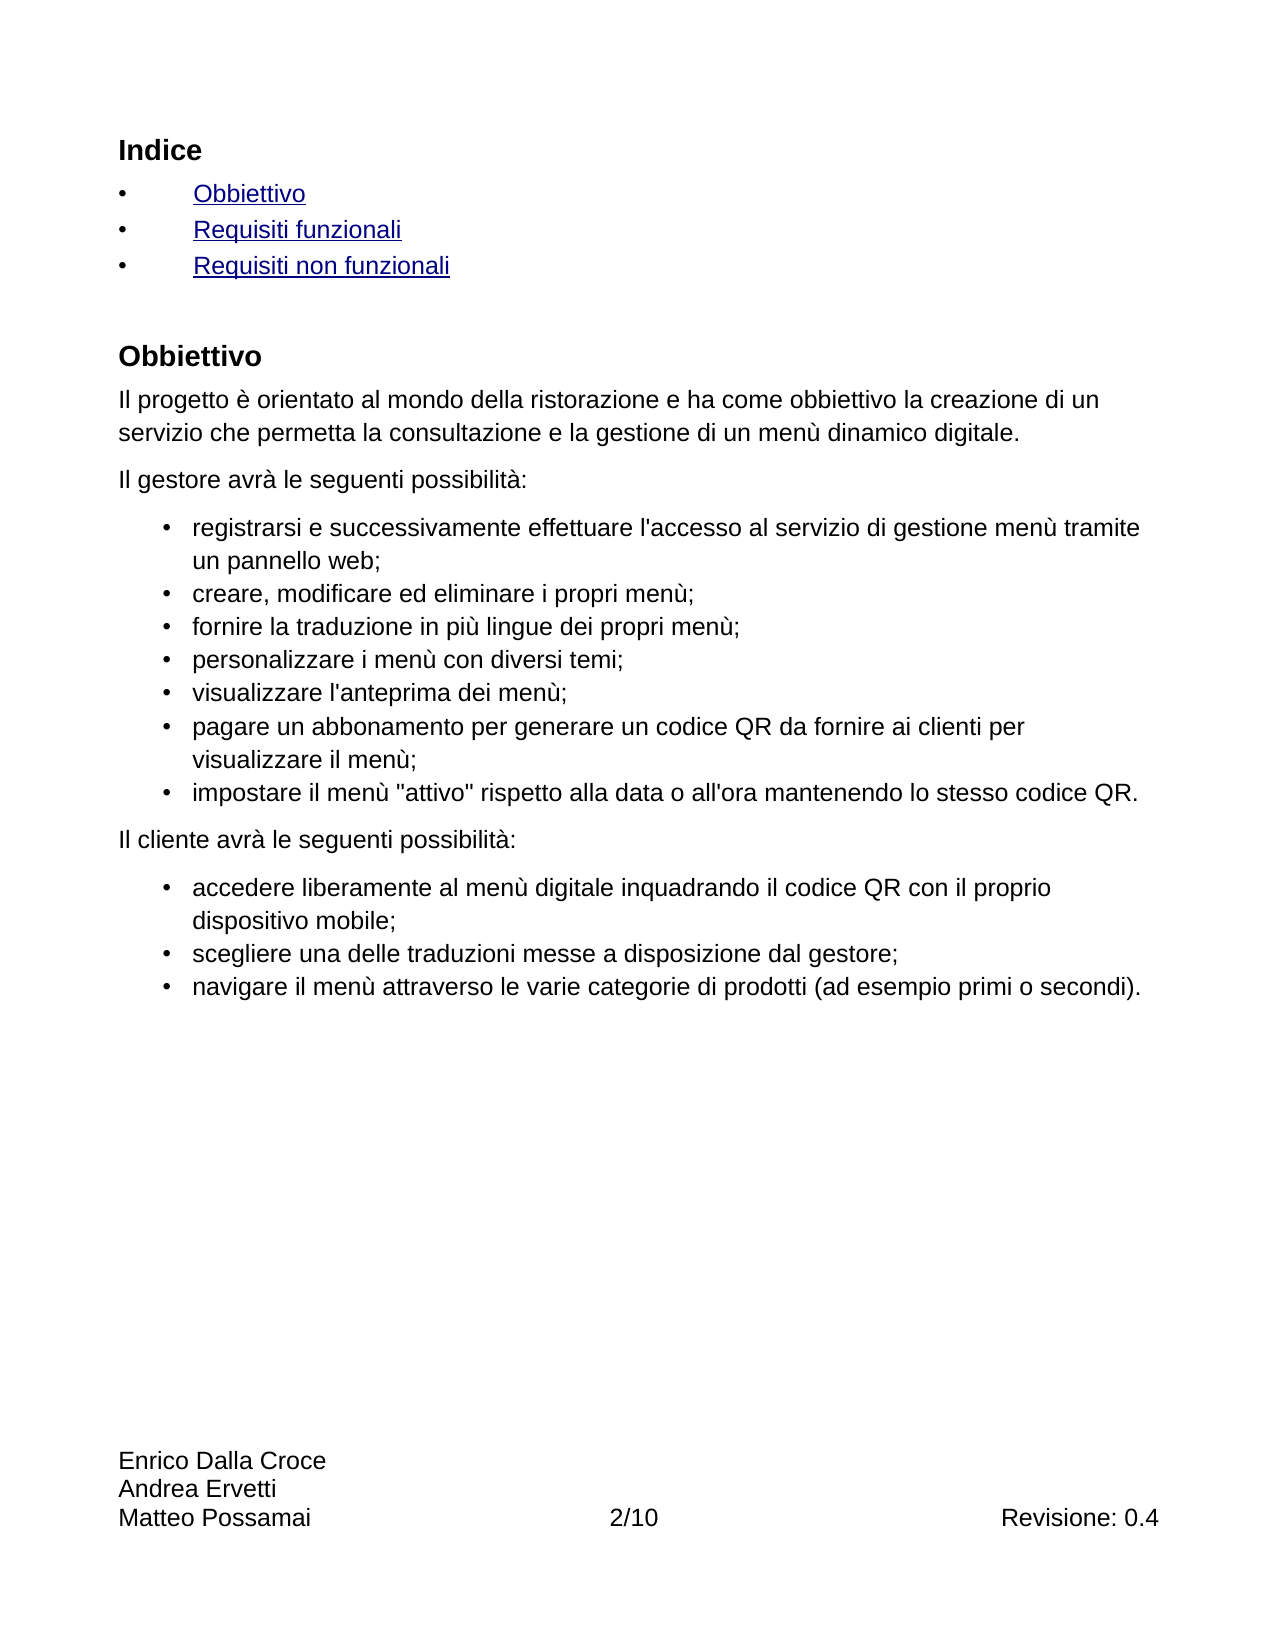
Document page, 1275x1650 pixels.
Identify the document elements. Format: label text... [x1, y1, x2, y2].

text Il progetto è orientato al mondo della ristorazione e ha come obbiettivo la creazione di un servizio che permetta la consultazione e la gestione di un menù dinamico digitale. [118, 384, 1157, 446]
list scegliere una delle traduzioni messe a disposizione dal gestore; [162, 939, 1157, 968]
list Requisiti non funzionali [118, 251, 1157, 280]
list Requisiti funzionali [118, 215, 1157, 244]
subtitle Obbiettivo [118, 338, 1157, 372]
list accedere liberamente al menù digitale inquadrando il codice QR con il proprio dispositivo mobile; [162, 873, 1157, 935]
list registrarsi e successivamente effettuare l'accesso al servizio di gestione menù tramite un pannello web; [162, 513, 1157, 575]
list fornire la traduzione in più lingue dei propri menù; [162, 612, 1157, 641]
list visualizzare l'anteprima dei menù; [162, 678, 1157, 707]
text Il gestore avrà le seguenti possibilità: [118, 465, 1157, 494]
list Obbiettivo [118, 179, 1157, 207]
list personalizzare i menù con diversi temi; [162, 645, 1157, 674]
list pagare un abbonamento per generare un codice QR da fornire ai clienti per visualizzare il menù; [162, 711, 1157, 773]
list impostare il menù "attivo" rispetto alla data o all'ora mantenendo lo stesso codice QR. [162, 778, 1157, 806]
list creare, modificare ed eliminare i propri menù; [162, 579, 1157, 608]
text Il cliente avrà le seguenti possibilità: [118, 825, 1157, 854]
list navigare il menù attraverso le varie categorie di prodotti (ad esempio primi o secondi). [162, 972, 1157, 1001]
subtitle Indice [118, 133, 1157, 167]
